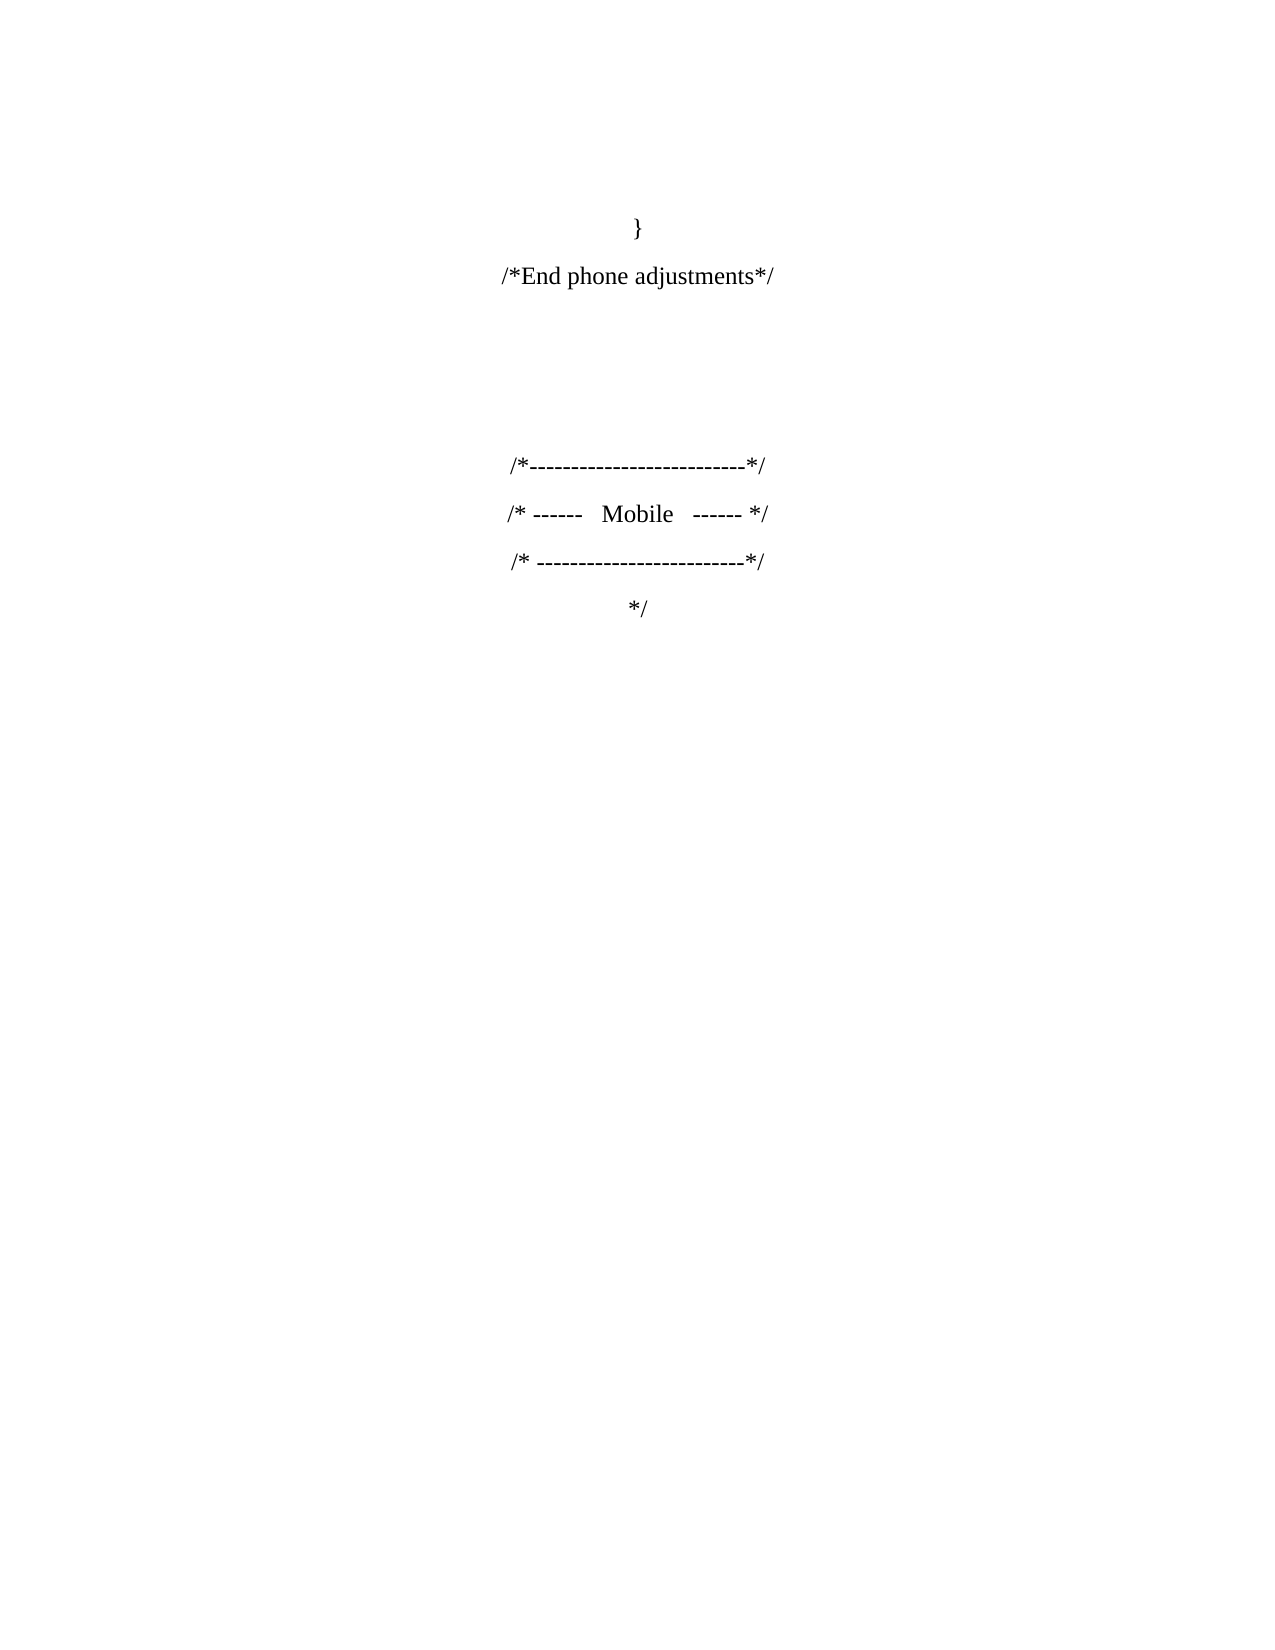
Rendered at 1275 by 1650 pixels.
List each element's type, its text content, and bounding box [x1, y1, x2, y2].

text /*--------------------------*/ [118, 451, 1157, 480]
text } [118, 213, 1157, 242]
text /*End phone adjustments*/ [118, 261, 1157, 290]
text /* -------------------------*/ [118, 547, 1157, 575]
text /* ------ Mobile ------ */ [118, 499, 1157, 528]
text */ [118, 594, 1157, 623]
